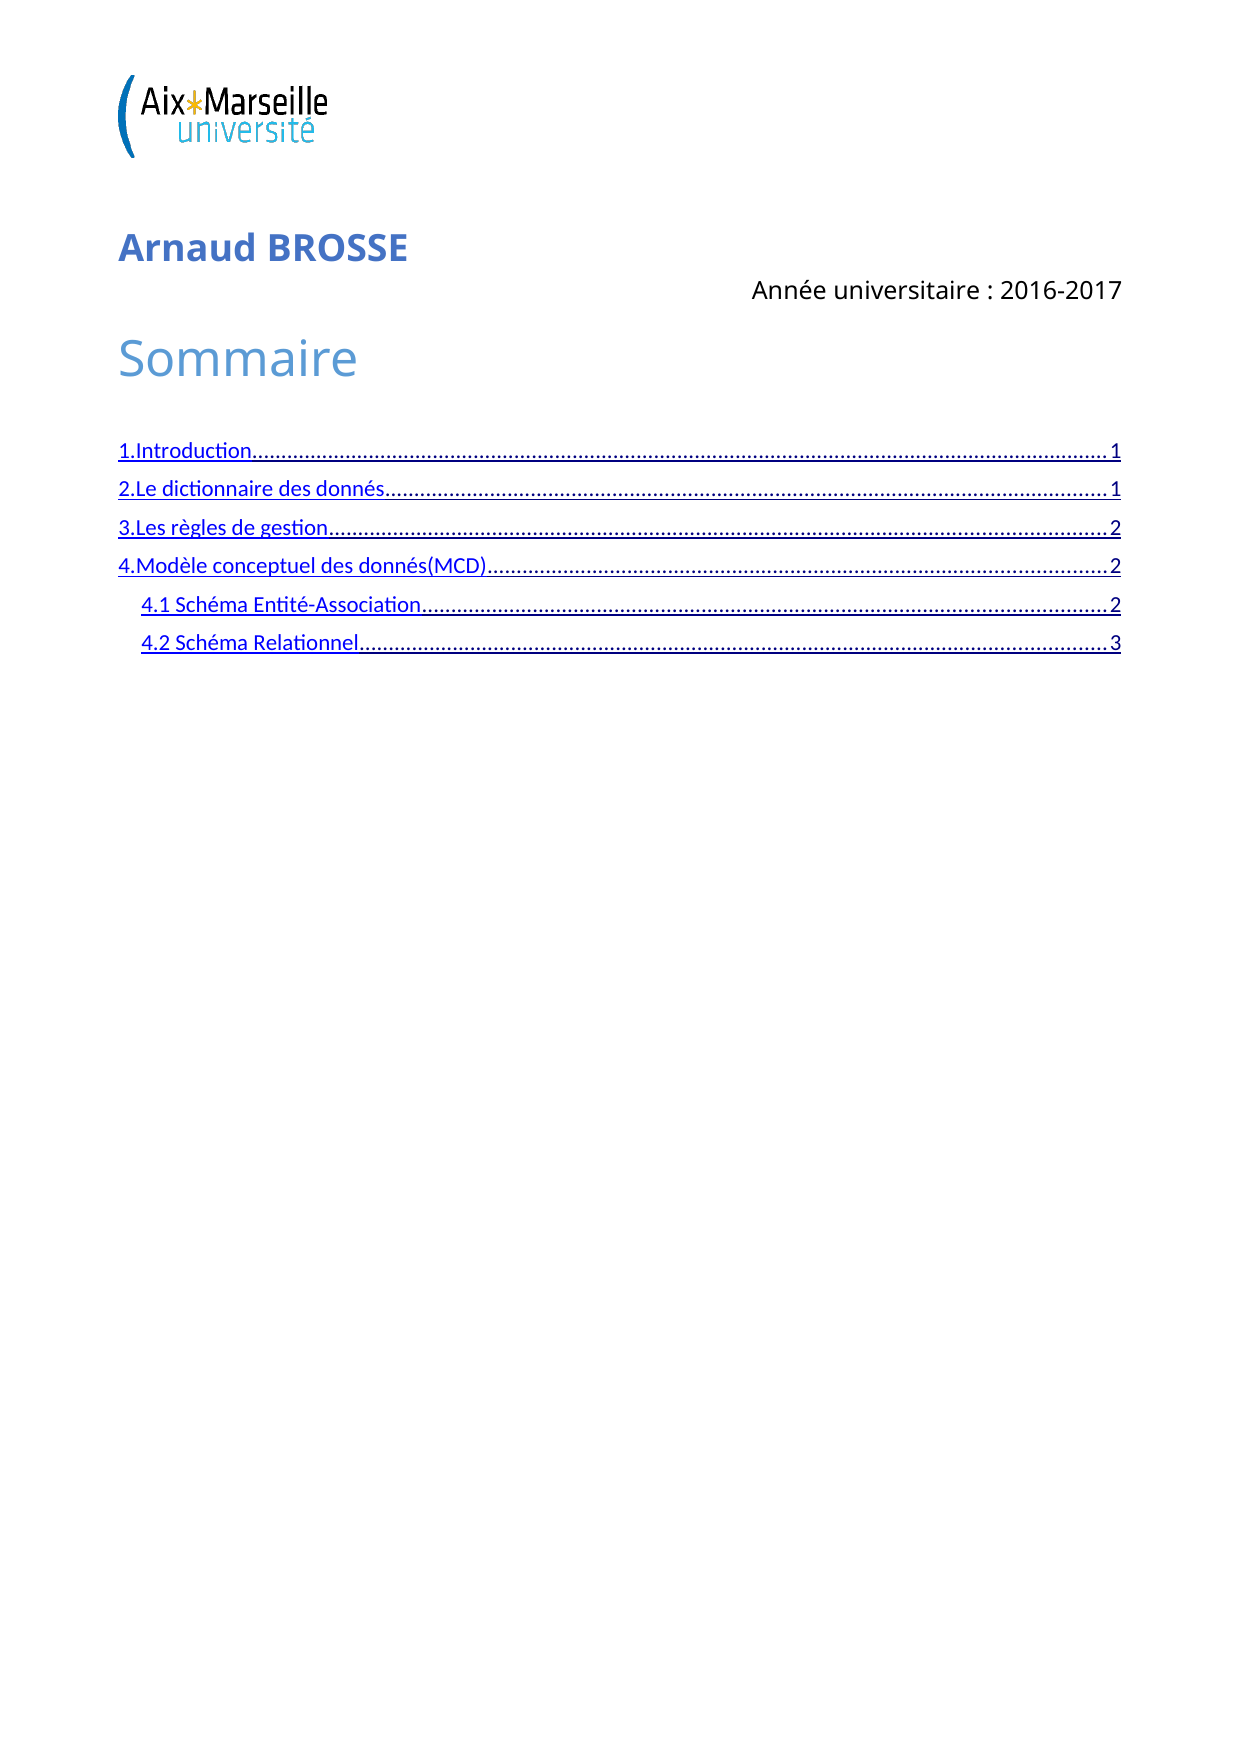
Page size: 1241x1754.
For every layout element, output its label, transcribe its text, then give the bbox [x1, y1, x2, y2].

text 3. Les règles de gestion 2 [118, 513, 1122, 541]
text 2. Le dictionnaire des donnés 1 [118, 474, 1122, 503]
text Année universitaire : 2016-2017 [561, 273, 1122, 307]
text Arnaud BROSSE [118, 222, 1122, 273]
text 4. Modèle conceptuel des donnés(MCD) 2 [118, 551, 1122, 579]
text Sommaire [118, 323, 1122, 391]
text 4.2 Schéma Relationnel 3 [141, 628, 1122, 656]
text 1. Introduction 1 [118, 436, 1122, 464]
text 4.1 Schéma Entité-Association 2 [141, 590, 1122, 618]
